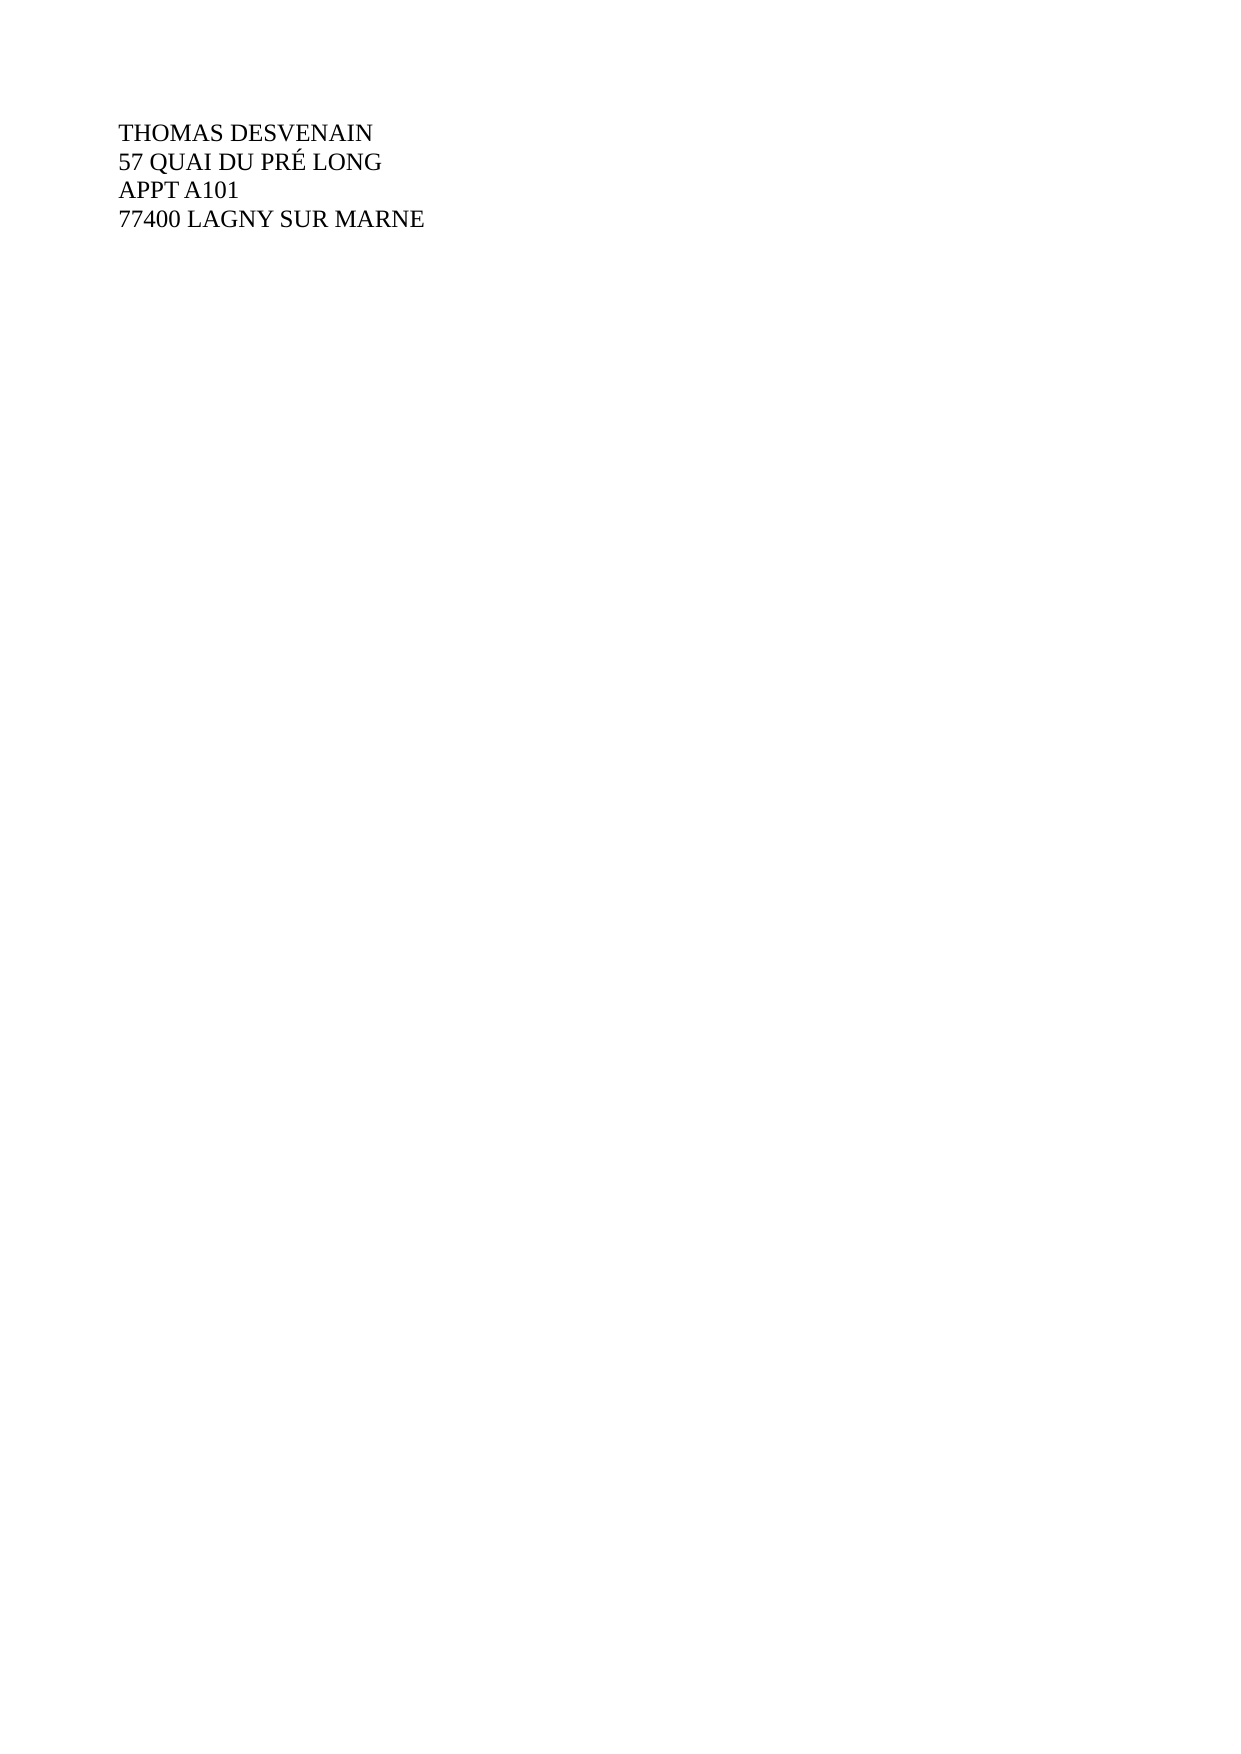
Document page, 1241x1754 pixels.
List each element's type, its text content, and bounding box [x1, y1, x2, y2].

text 57 Quai du Pré Long [118, 147, 1122, 176]
text Thomas Desvenain [118, 118, 1122, 147]
text 77400 Lagny Sur Marne [118, 204, 1122, 233]
text Appt A101 [118, 176, 1122, 204]
